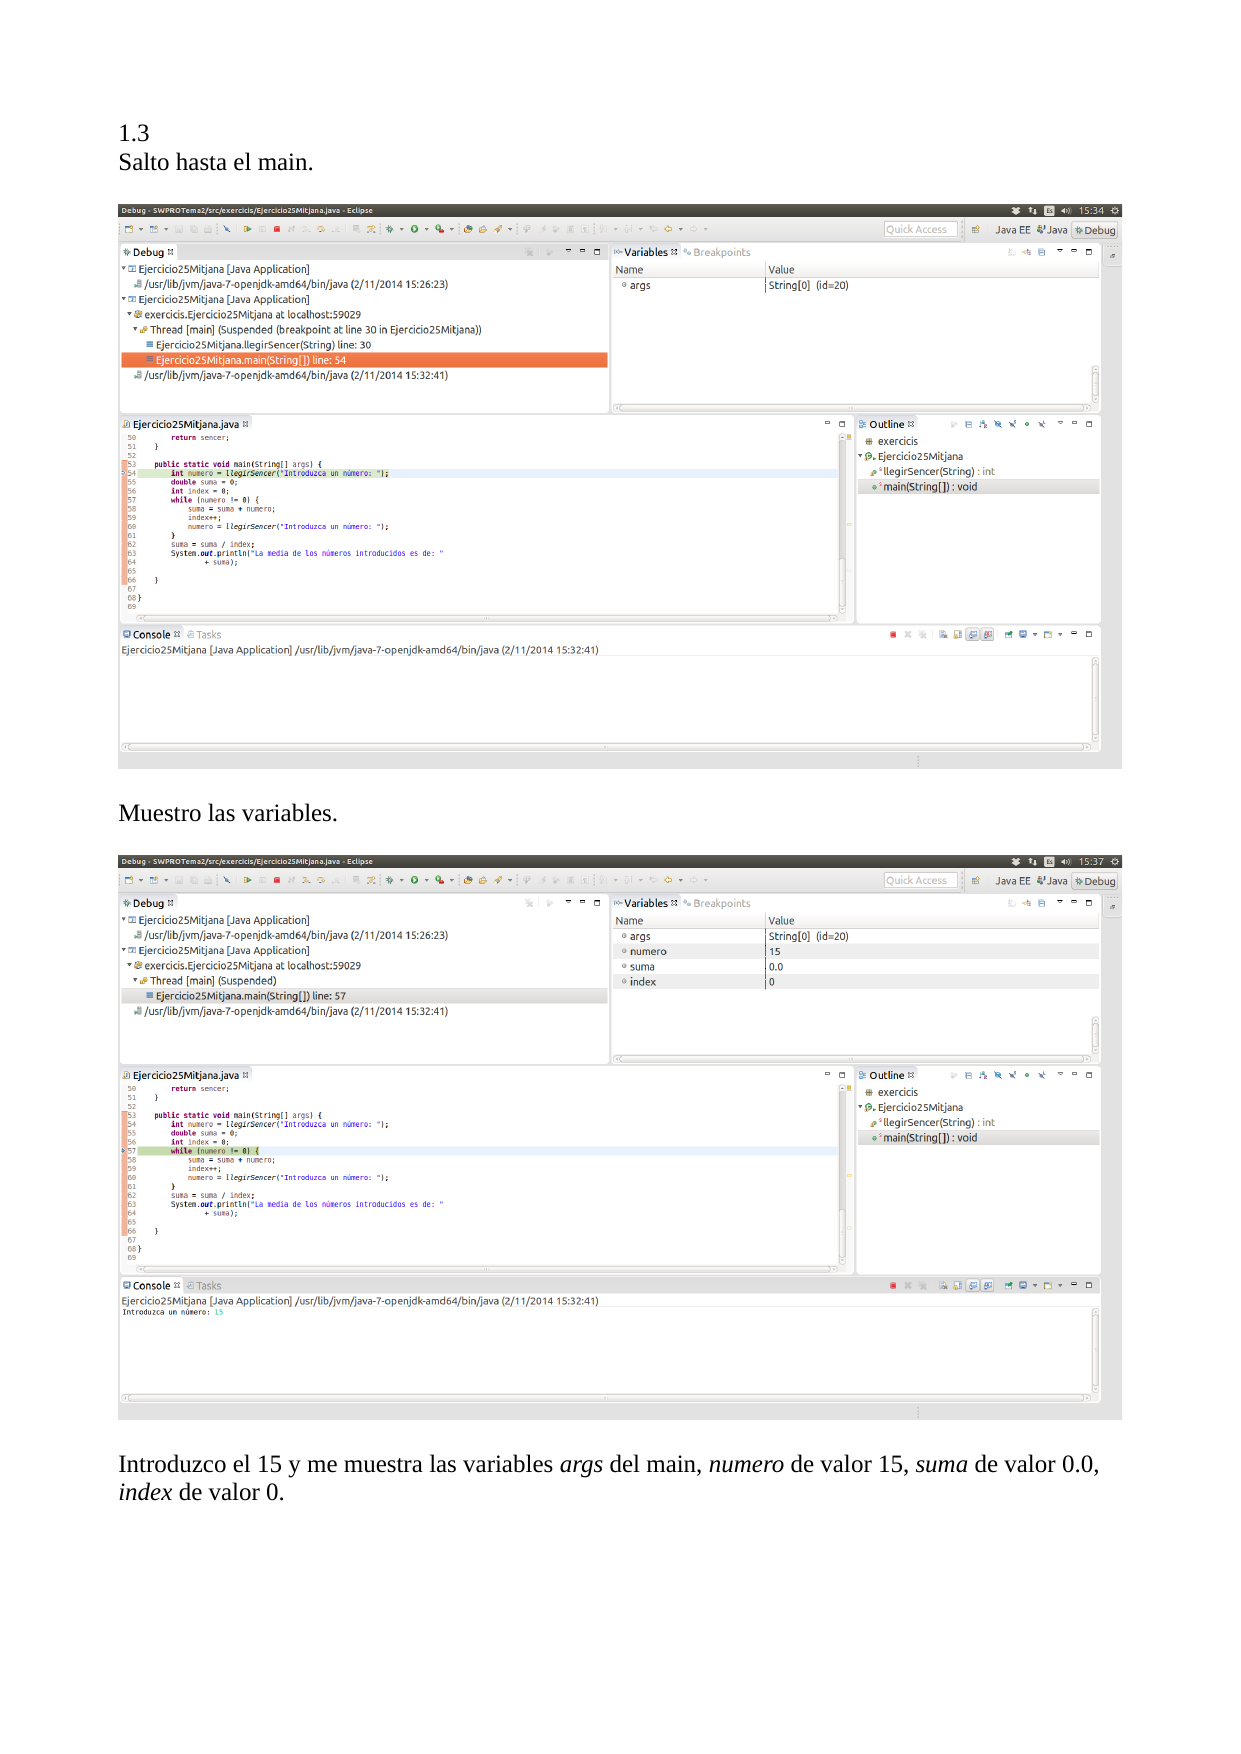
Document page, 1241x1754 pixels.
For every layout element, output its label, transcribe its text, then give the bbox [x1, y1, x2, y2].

picture [118, 204, 1123, 769]
text Muestro las variables. [118, 798, 1122, 827]
picture [118, 855, 1123, 1420]
text Salto hasta el main. [118, 147, 1122, 176]
text Introduzco el 15 y me muestra las variables args del main, numero de valor 15, suma de valor 0.0, index de valor 0. [118, 1449, 1122, 1506]
text 1.3 [118, 118, 1122, 147]
